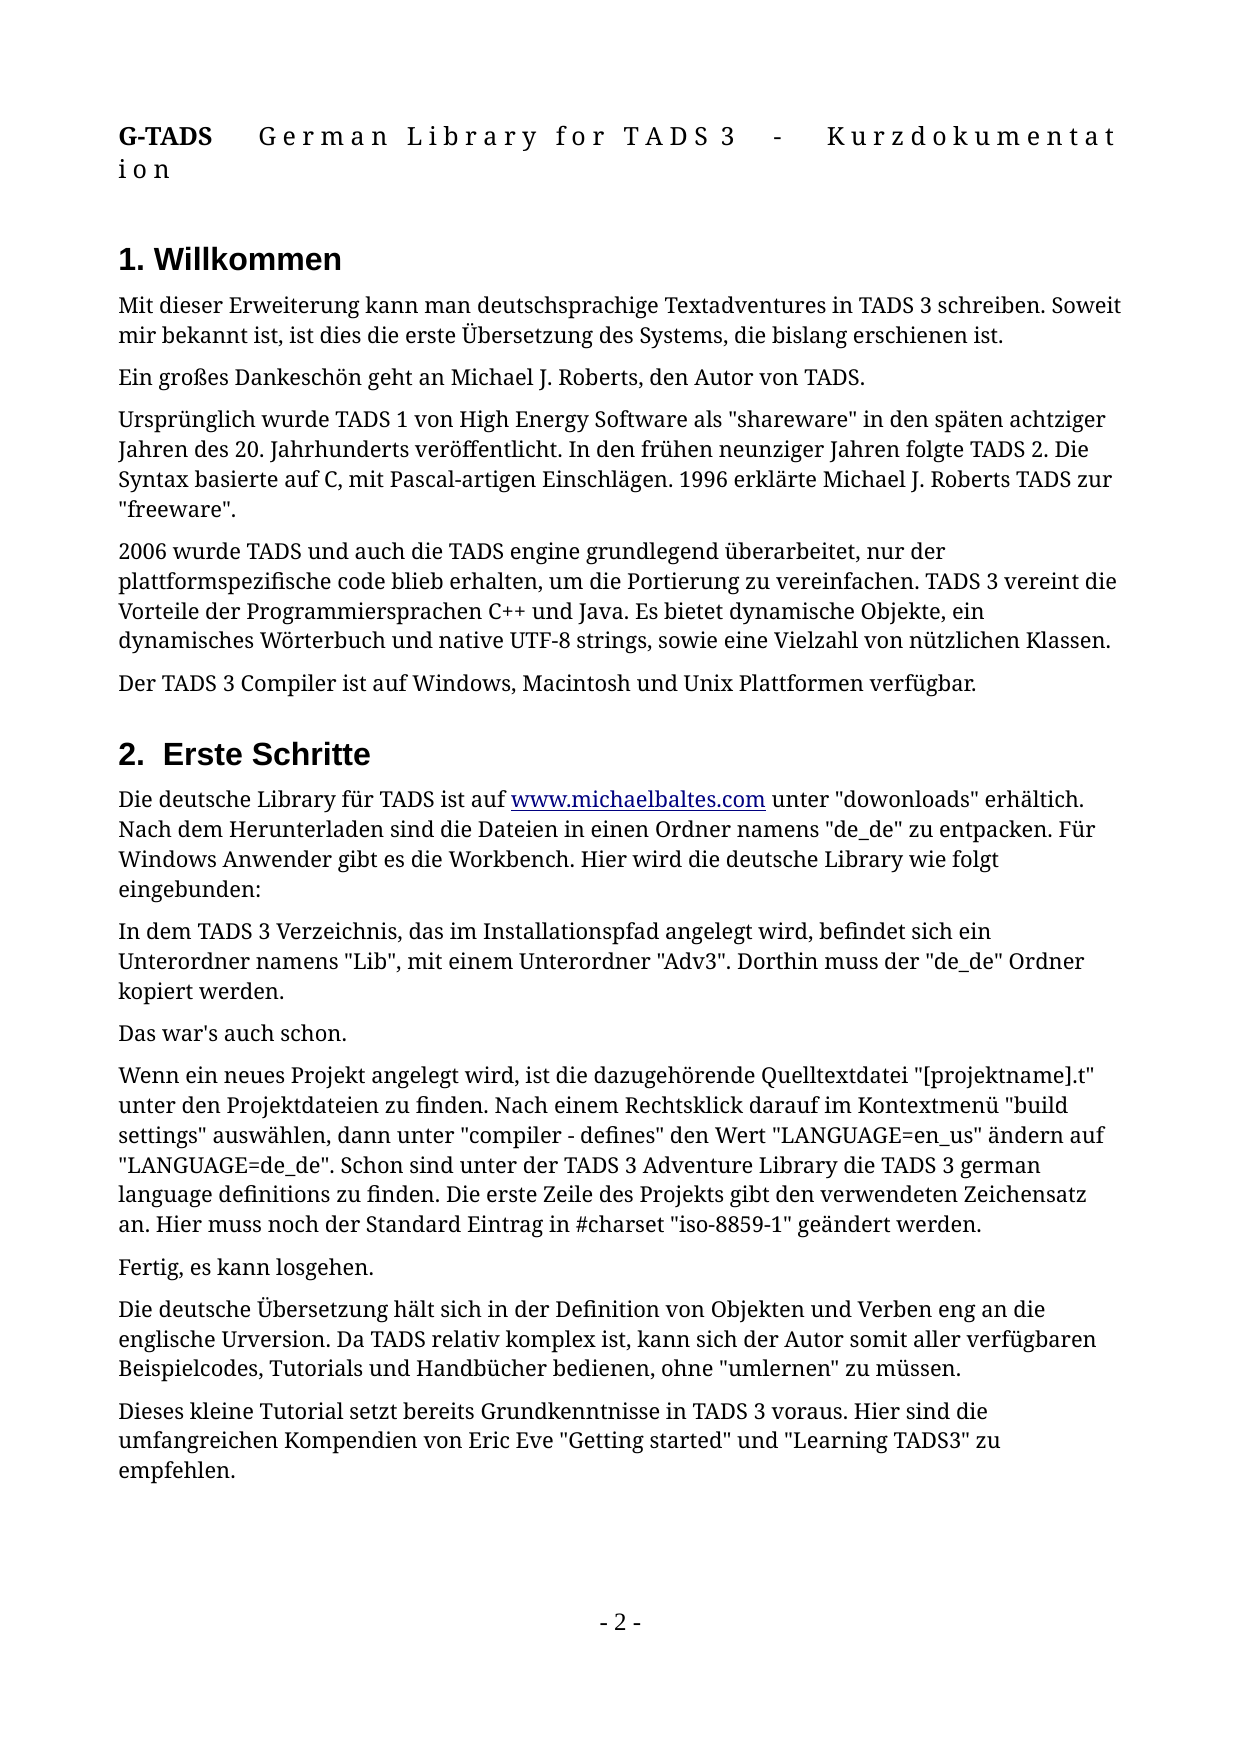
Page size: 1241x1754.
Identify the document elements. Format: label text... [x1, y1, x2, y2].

text Ursprünglich wurde TADS 1 von High Energy Software als "shareware" in den späten achtziger Jahren des 20. Jahrhunderts veröffentlicht. In den frühen neunziger Jahren folgte TADS 2. Die Syntax basierte auf C, mit Pascal-artigen Einschlägen. 1996 erklärte Michael J. Roberts TADS zur "freeware". [118, 404, 1122, 524]
text In dem TADS 3 Verzeichnis, das im Installationspfad angelegt wird, befindet sich ein Unterordner namens "Lib", mit einem Unterordner "Adv3". Dorthin muss der "de_de" Ordner kopiert werden. [118, 916, 1122, 1006]
text Mit dieser Erweiterung kann man deutschsprachige Textadventures in TADS 3 schreiben. Soweit mir bekannt ist, ist dies die erste Übersetzung des Systems, die bislang erschienen ist. [118, 290, 1122, 350]
text Ein großes Dankeschön geht an Michael J. Roberts, den Autor von TADS. [118, 362, 1122, 392]
text Dieses kleine Tutorial setzt bereits Grundkenntnisse in TADS 3 voraus. Hier sind die umfangreichen Kompendien von Eric Eve "Getting started" und "Learning TADS3" zu empfehlen. [118, 1396, 1122, 1485]
text Wenn ein neues Projekt angelegt wird, ist die dazugehörende Quelltextdatei "[projektname].t" unter den Projektdateien zu finden. Nach einem Rechtsklick darauf im Kontextmenü "build settings" auswählen, dann unter "compiler - defines" den Wert "LANGUAGE=en_us" ändern auf "LANGUAGE=de_de". Schon sind unter der TADS 3 Adventure Library die TADS 3 german language definitions zu finden. Die erste Zeile des Projekts gibt den verwendeten Zeichensatz an. Hier muss noch der Standard Eintrag in #charset "iso-8859-1" geändert werden. [118, 1060, 1122, 1239]
text 2006 wurde TADS und auch die TADS engine grundlegend überarbeitet, nur der plattformspezifische code blieb erhalten, um die Portierung zu vereinfachen. TADS 3 vereint die Vorteile der Programmiersprachen C++ und Java. Es bietet dynamische Objekte, ein dynamisches Wörterbuch und native UTF-8 strings, sowie eine Vielzahl von nützlichen Klassen. [118, 536, 1122, 655]
text Die deutsche Übersetzung hält sich in der Definition von Objekten und Verben eng an die englische Urversion. Da TADS relativ komplex ist, kann sich der Autor somit aller verfügbaren Beispielcodes, Tutorials und Handbücher bedienen, ohne "umlernen" zu müssen. [118, 1294, 1122, 1383]
text Das war's auch schon. [118, 1018, 1122, 1048]
subtitle 1. Willkommen [118, 241, 1122, 278]
text Der TADS 3 Compiler ist auf Windows, Macintosh und Unix Plattformen verfügbar. [118, 668, 1122, 698]
subtitle 2. Erste Schritte [118, 735, 1122, 772]
text Fertig, es kann losgehen. [118, 1252, 1122, 1281]
text Die deutsche Library für TADS ist auf www.michaelbaltes.com unter "dowonloads" erhältich. Nach dem Herunterladen sind die Dateien in einen Ordner namens "de_de" zu entpacken. Für Windows Anwender gibt es die Workbench. Hier wird die deutsche Library wie folgt eingebunden: [118, 784, 1122, 904]
